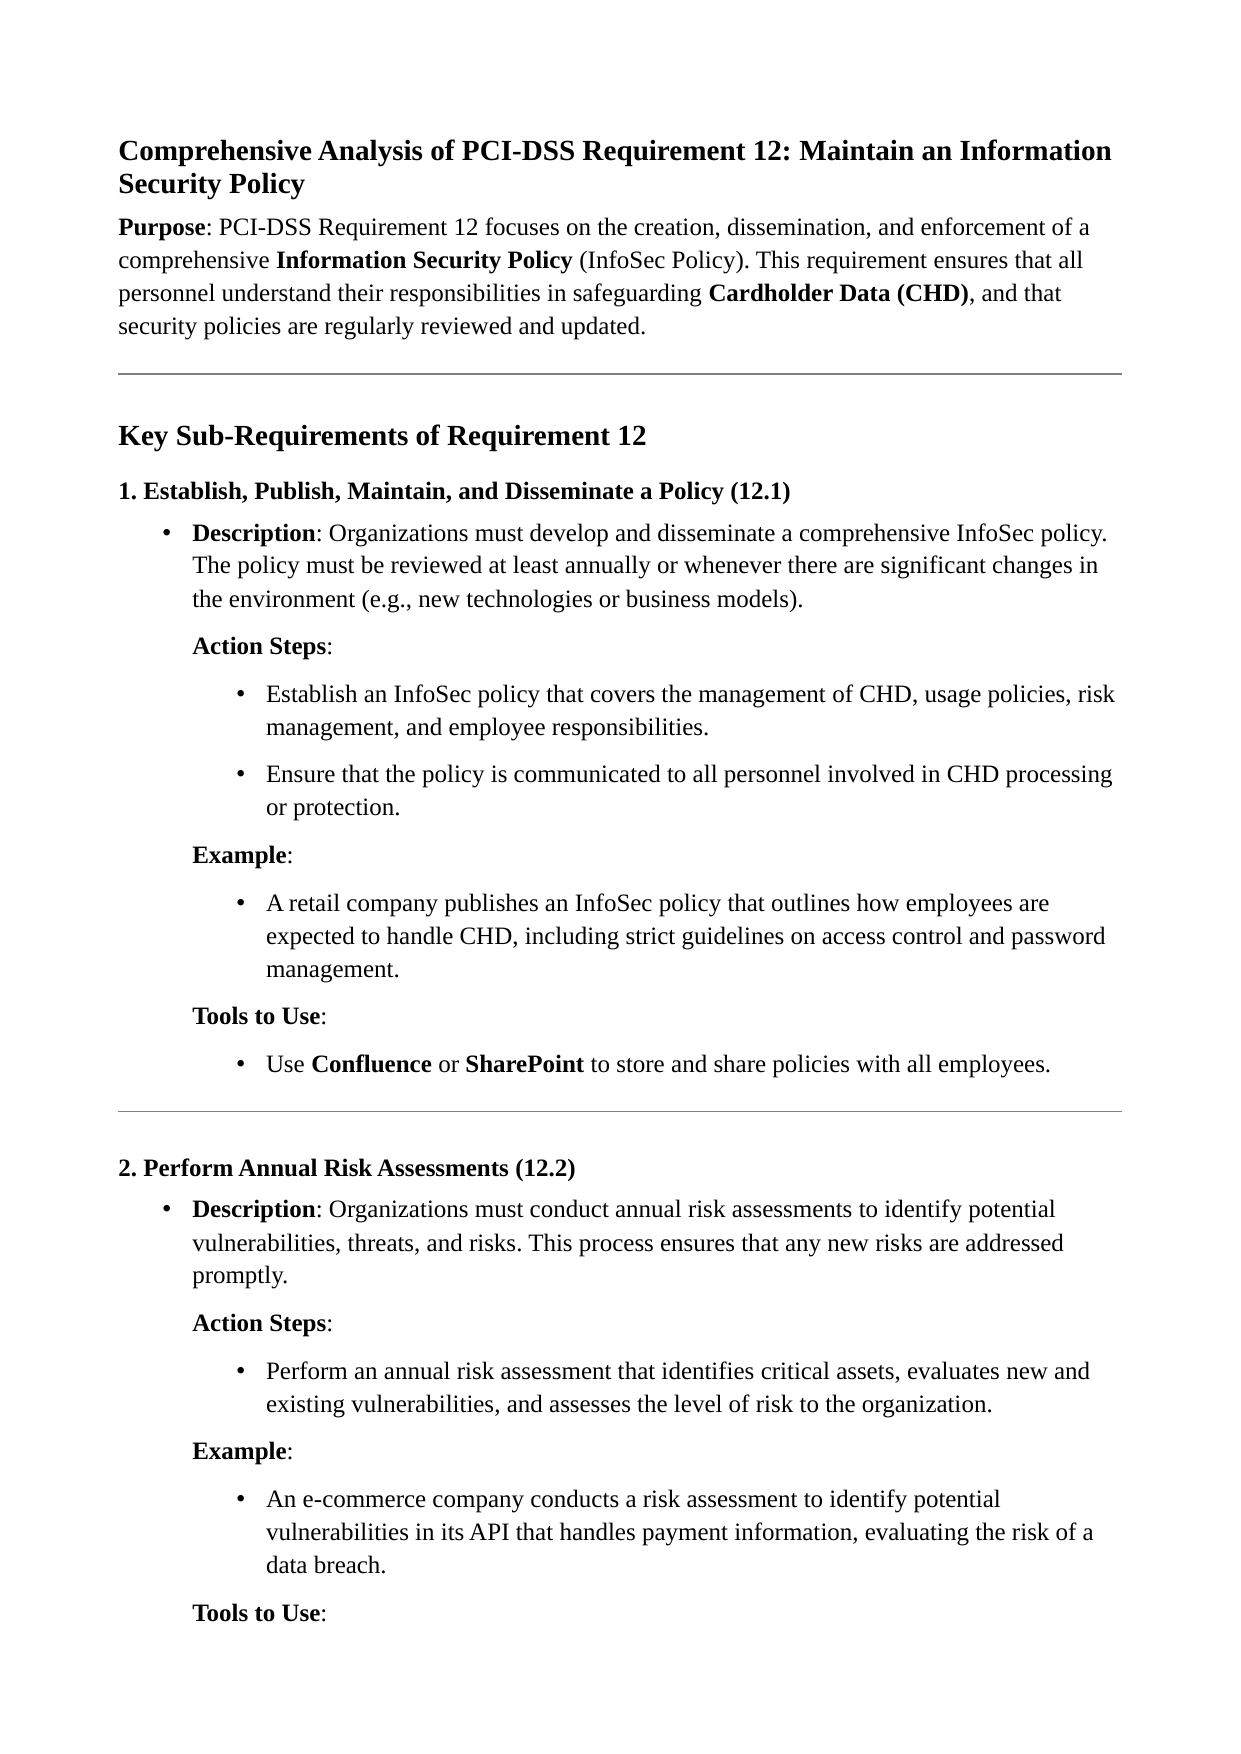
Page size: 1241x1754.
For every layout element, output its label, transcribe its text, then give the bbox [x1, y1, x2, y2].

subtitle 1. Establish, Publish, Maintain, and Disseminate a Policy (12.1) [118, 476, 1122, 505]
list Tools to Use: [162, 1001, 1122, 1030]
list Establish an InfoSec policy that covers the management of CHD, usage policies, risk management, and employee responsibilities. [236, 679, 1122, 741]
list An e-commerce company conducts a risk assessment to identify potential vulnerabilities in its API that handles payment information, evaluating the risk of a data breach. [236, 1484, 1122, 1579]
subtitle 2. Perform Annual Risk Assessments (12.2) [118, 1153, 1122, 1182]
subtitle Key Sub-Requirements of Requirement 12 [118, 418, 1122, 451]
list Example: [162, 1436, 1122, 1465]
list Description: Organizations must develop and disseminate a comprehensive InfoSec policy. The policy must be reviewed at least annually or whenever there are significant changes in the environment (e.g., new technologies or business models). [162, 518, 1122, 612]
text Purpose: PCI-DSS Requirement 12 focuses on the creation, dissemination, and enforcement of a comprehensive Information Security Policy (InfoSec Policy). This requirement ensures that all personnel understand their responsibilities in safeguarding Cardholder Data (CHD), and that security policies are regularly reviewed and updated. [118, 212, 1122, 340]
list Tools to Use: [162, 1598, 1122, 1626]
list A retail company publishes an InfoSec policy that outlines how employees are expected to handle CHD, including strict guidelines on access control and password management. [236, 888, 1122, 982]
list Perform an annual risk assessment that identifies critical assets, evaluates new and existing vulnerabilities, and assesses the level of risk to the organization. [236, 1356, 1122, 1418]
list Example: [162, 840, 1122, 869]
list Action Steps: [162, 1308, 1122, 1337]
list Use Confluence or SharePoint to store and share policies with all employees. [236, 1049, 1122, 1078]
subtitle Comprehensive Analysis of PCI-DSS Requirement 12: Maintain an Information Security Policy [118, 133, 1122, 200]
list Description: Organizations must conduct annual risk assessments to identify potential vulnerabilities, threats, and risks. This process ensures that any new risks are addressed promptly. [162, 1194, 1122, 1289]
list Ensure that the policy is communicated to all personnel involved in CHD processing or protection. [236, 759, 1122, 821]
list Action Steps: [162, 631, 1122, 660]
